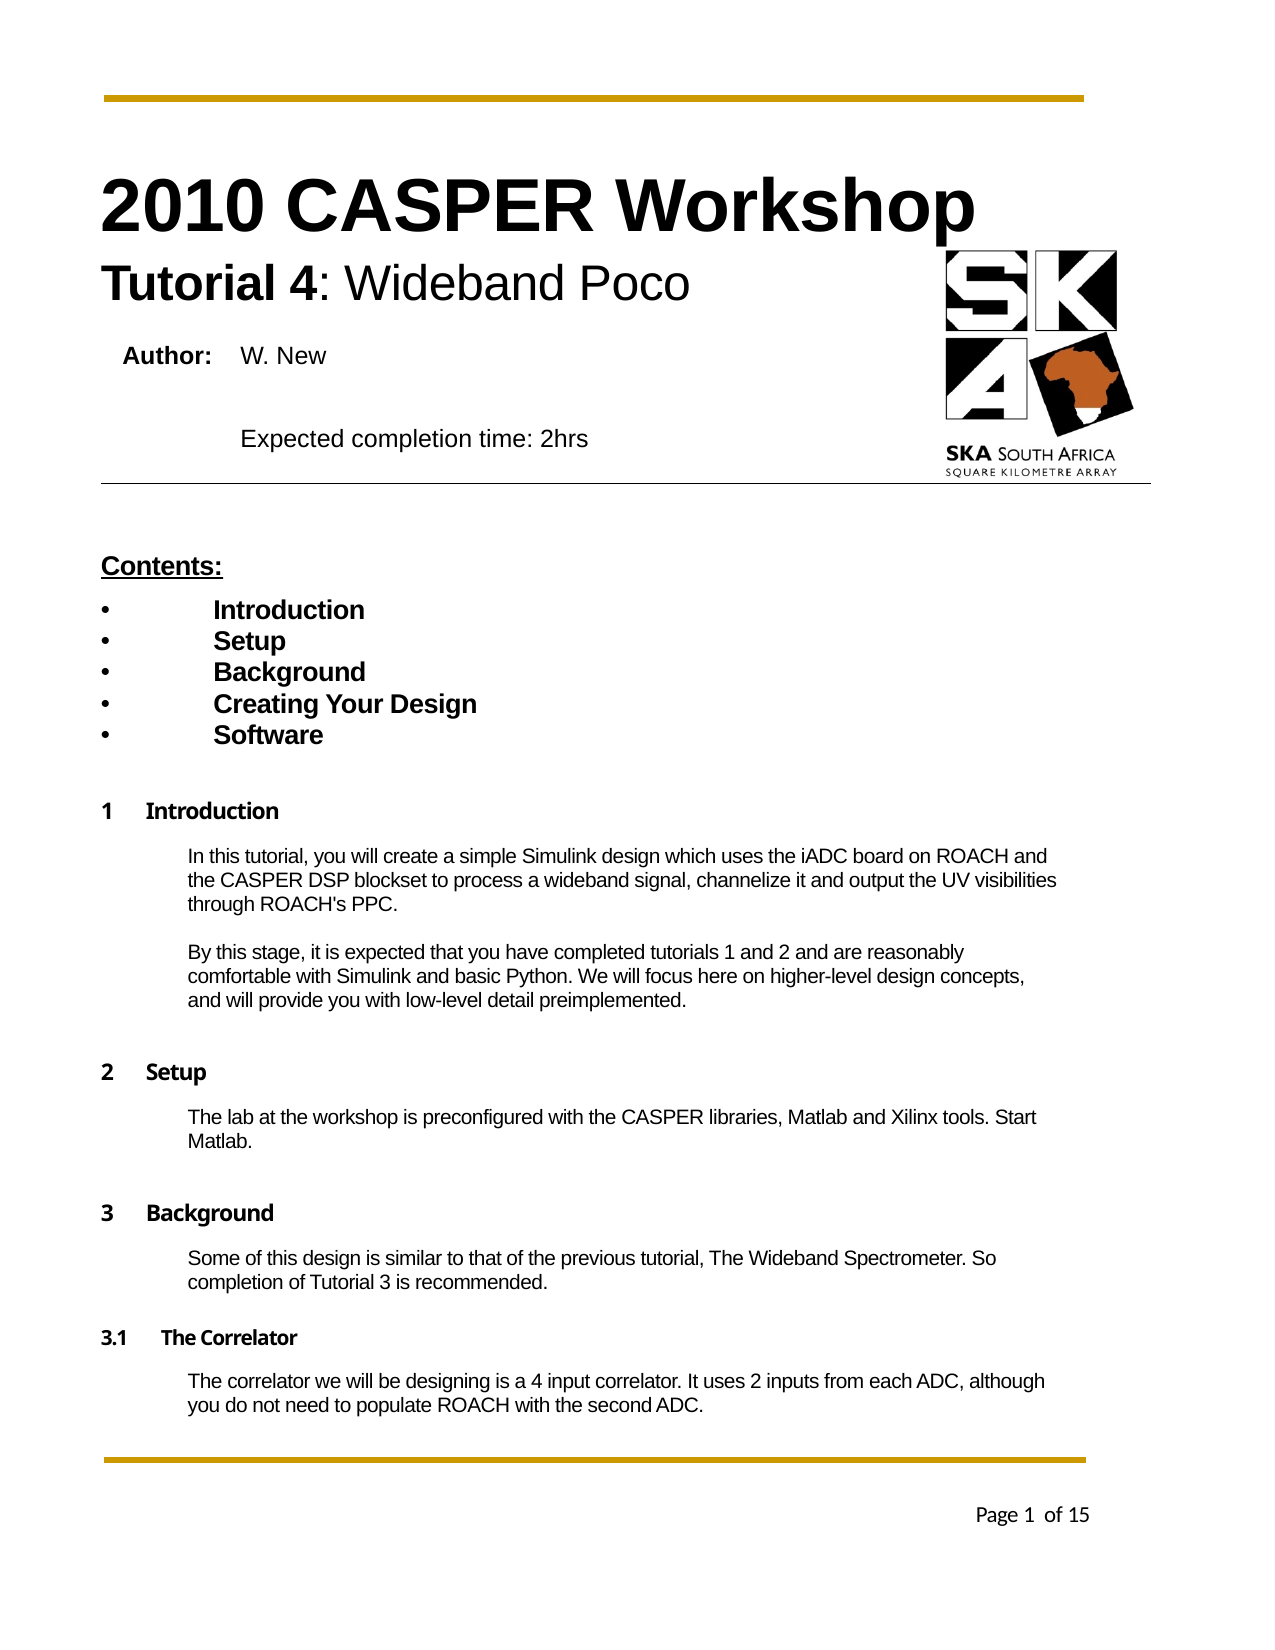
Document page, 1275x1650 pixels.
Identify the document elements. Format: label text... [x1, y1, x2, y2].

text In this tutorial, you will create a simple Simulink design which uses the iADC board on ROACH and the CASPER DSP blockset to process a wideband signal, channelize it and output the UV visibilities through ROACH's PPC. [187, 844, 1062, 916]
subtitle Introduction [101, 795, 1062, 826]
table_cell [229, 376, 849, 417]
subtitle The Correlator [101, 1323, 1062, 1352]
text The lab at the workshop is preconfigured with the CASPER libraries, Matlab and Xilinx tools. Start Matlab. [187, 1105, 1062, 1153]
subtitle Background [101, 1197, 1062, 1228]
text The correlator we will be designing is a 4 input correlator. It uses 2 inputs from each ADC, although you do not need to populate ROACH with the second ADC. [187, 1369, 1062, 1417]
table_cell [111, 376, 229, 417]
list Creating Your Design [101, 688, 1151, 719]
table_cell [111, 418, 229, 459]
table_header Author: [111, 335, 229, 376]
list Software [101, 719, 1151, 751]
text By this stage, it is expected that you have completed tutorials 1 and 2 and are reasonably comfortable with Simulink and basic Python. We will focus here on higher-level design concepts, and will provide you with low-level detail preimplemented. [187, 939, 1062, 1011]
text Contents: [101, 550, 1151, 581]
list Background [101, 656, 1151, 688]
text Tutorial 4: Wideband Poco [101, 253, 939, 311]
subtitle Setup [101, 1056, 1062, 1087]
text 2010 CASPER Workshop [101, 161, 1151, 247]
text [1138, 253, 1151, 311]
text Some of this design is similar to that of the previous tutorial, The Wideband Spectrometer. So completion of Tutorial 3 is recommended. [187, 1246, 1062, 1294]
table_cell Expected completion time: 2hrs [229, 418, 849, 459]
table_header W. New [229, 335, 849, 376]
picture [939, 243, 1138, 480]
list Introduction [101, 594, 1151, 625]
list Setup [101, 625, 1151, 656]
